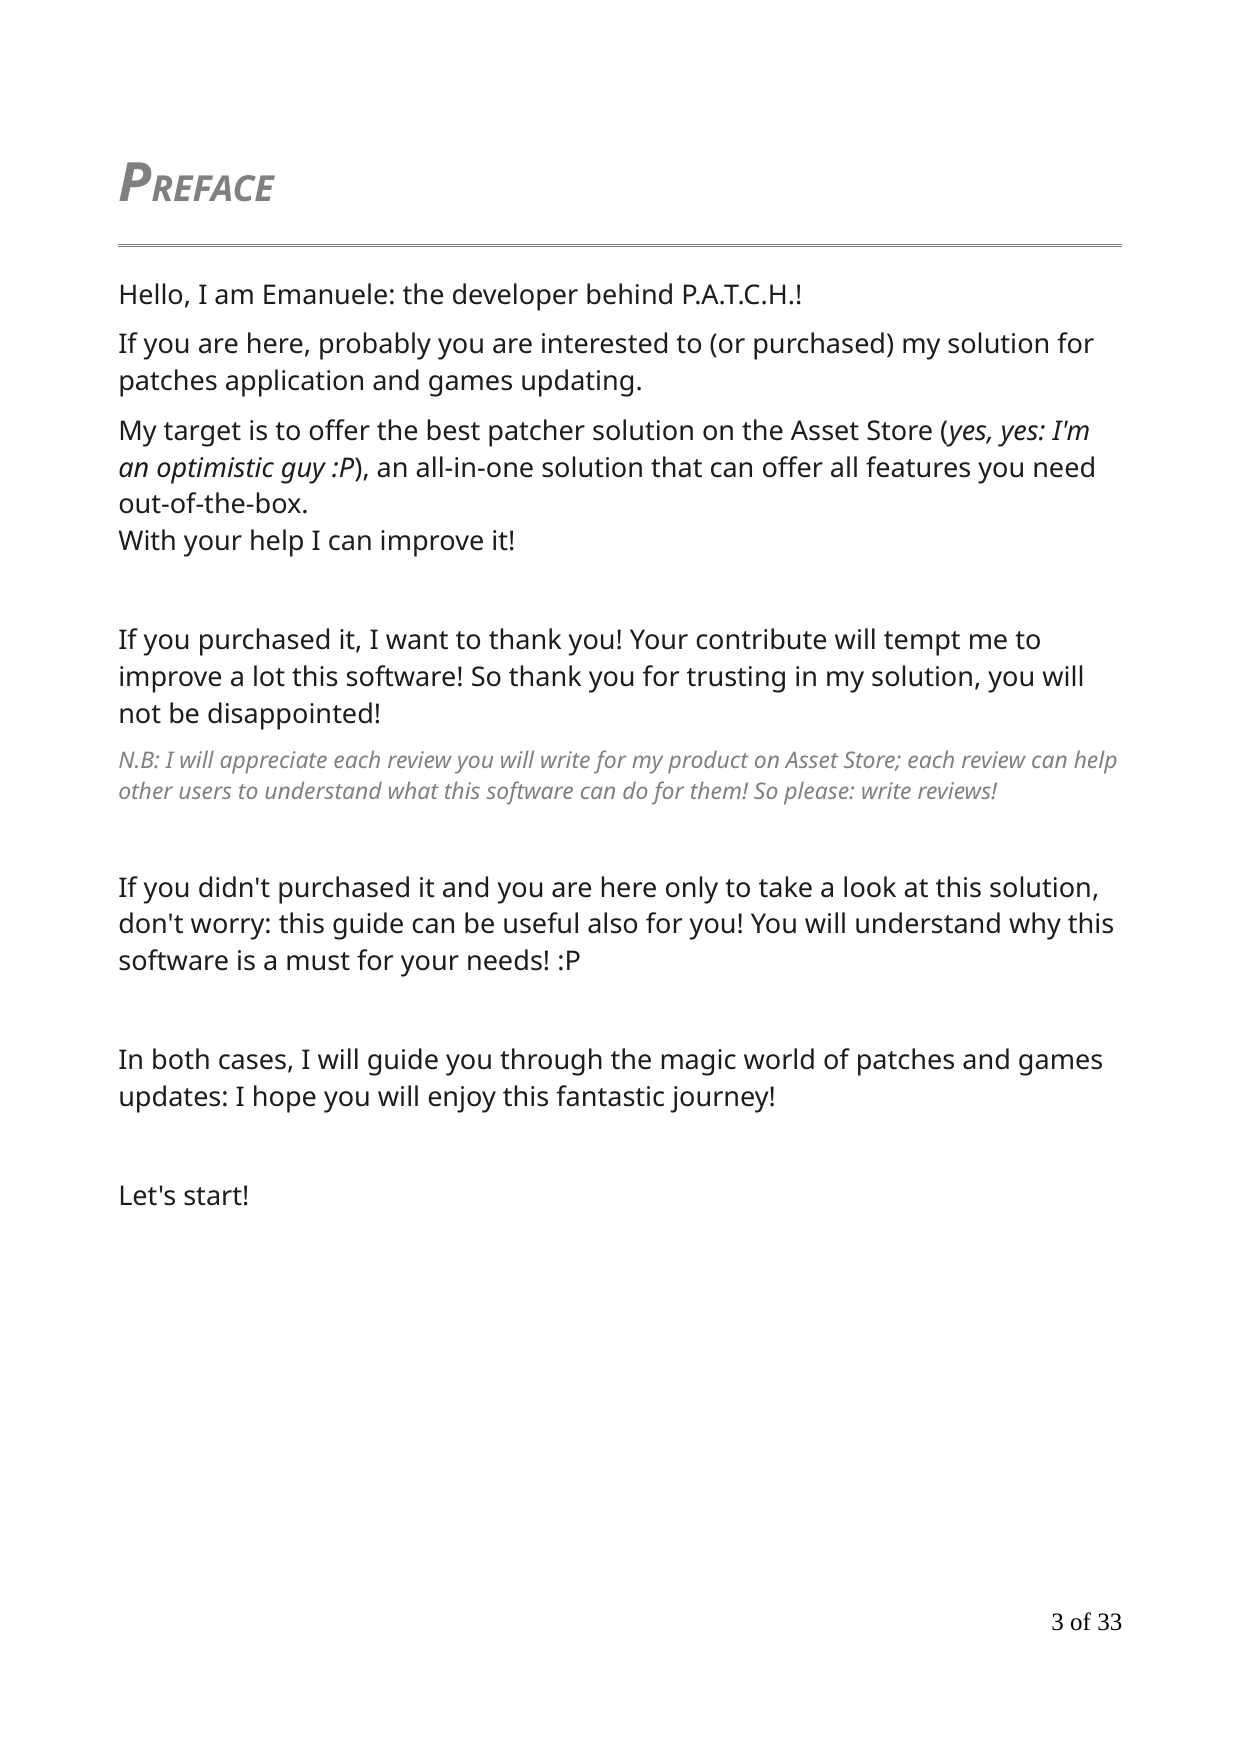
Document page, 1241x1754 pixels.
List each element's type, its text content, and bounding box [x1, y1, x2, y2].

subtitle Preface [118, 143, 1122, 217]
text N.B: I will appreciate each review you will write for my product on Asset Store; each review can help other users to understand what this software can do for them! So please: write reviews! [118, 744, 1122, 806]
text Let's start! [118, 1176, 1122, 1213]
text If you didn't purchased it and you are here only to take a look at this solution, don't worry: this guide can be useful also for you! You will understand why this software is a must for your needs! :P [118, 868, 1122, 979]
text If you are here, probably you are interested to (or purchased) my solution for patches application and games updating. [118, 325, 1122, 399]
text Hello, I am Emanuele: the developer behind P.A.T.C.H.! [118, 276, 1122, 312]
text In both cases, I will guide you through the magic world of patches and games updates: I hope you will enjoy this fantastic journey! [118, 1041, 1122, 1114]
text My target is to offer the best patcher solution on the Asset Store (yes, yes: I'm an optimistic guy :P), an all-in-one solution that can offer all features you need out-of-the-box. With your help I can improve it! [118, 411, 1122, 559]
text If you purchased it, I want to thank you! Your contribute will tempt me to improve a lot this software! So thank you for trusting in my solution, you will not be disappointed! [118, 621, 1122, 731]
